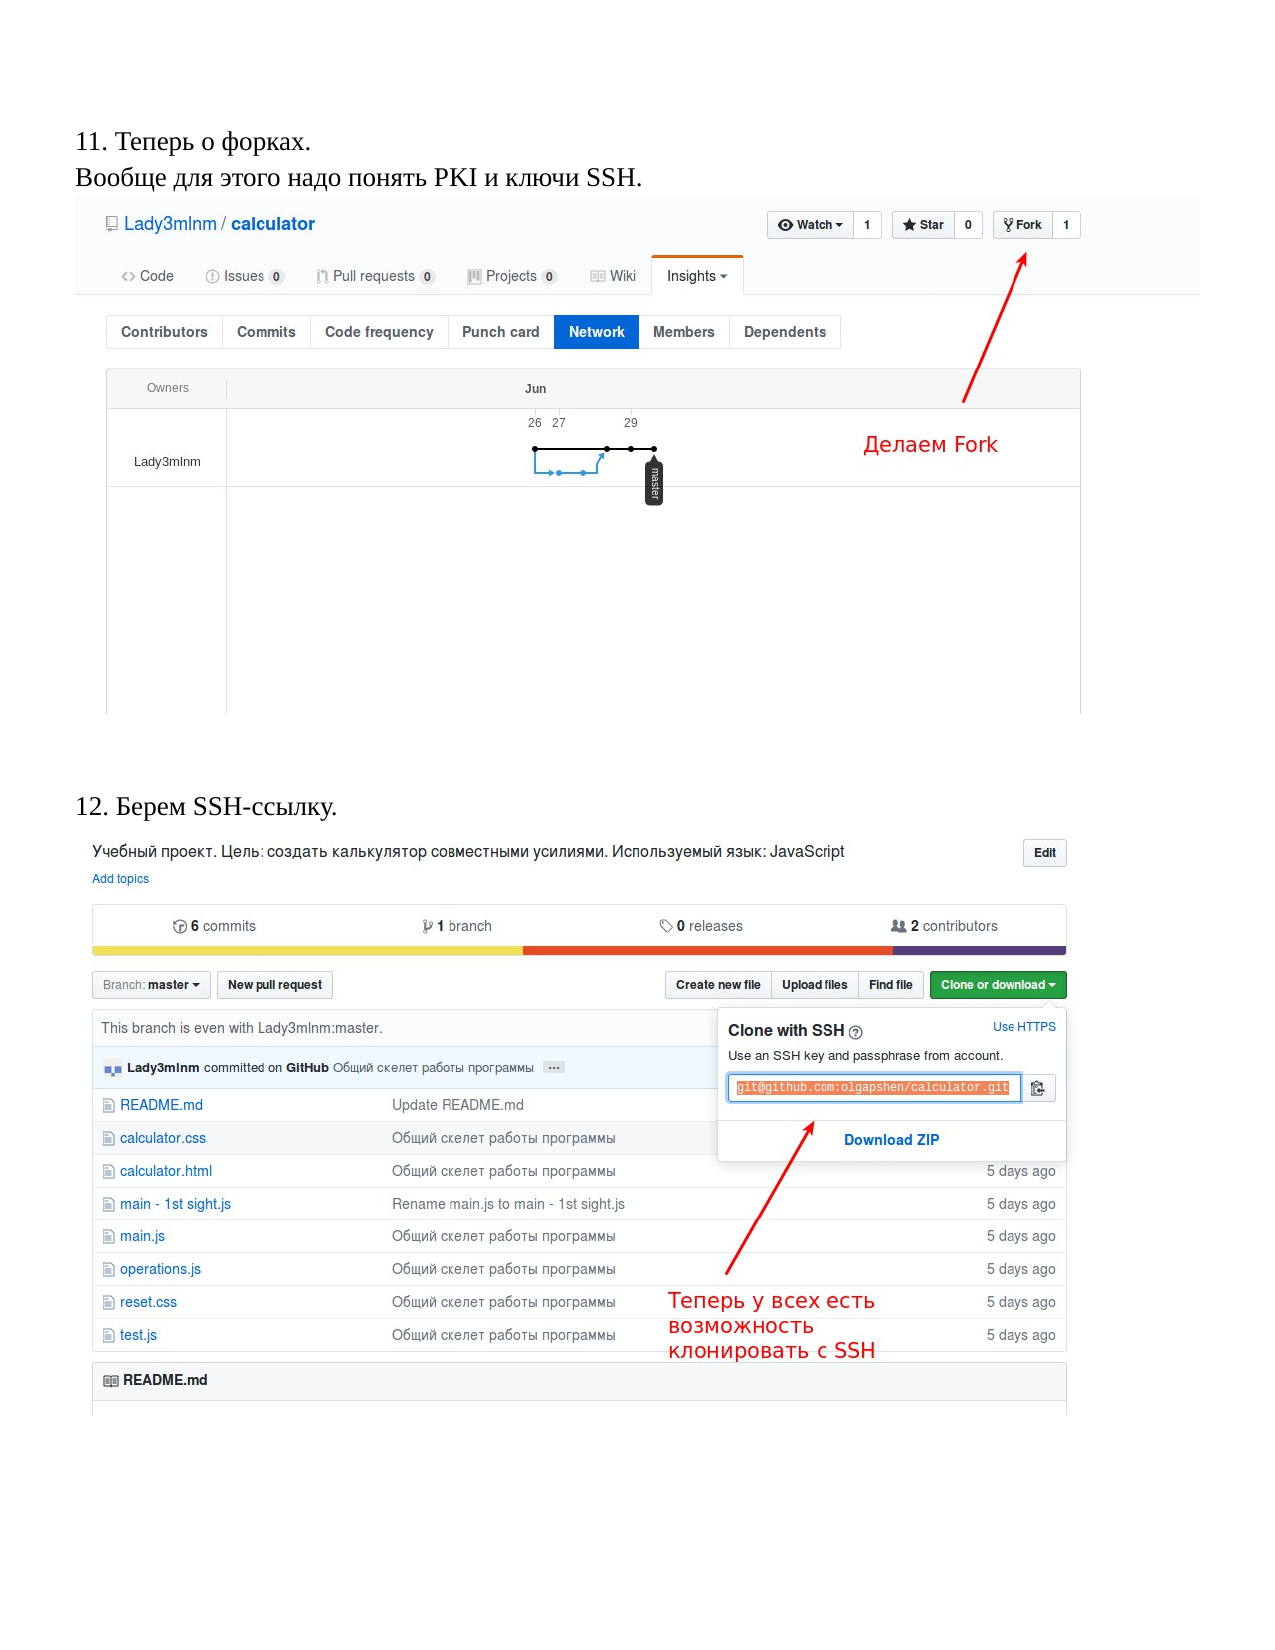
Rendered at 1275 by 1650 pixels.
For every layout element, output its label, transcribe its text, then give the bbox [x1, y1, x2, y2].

text 11. Теперь о форках. [75, 125, 1200, 156]
text 12. Берем SSH-ссылку. [75, 789, 1200, 821]
text Вообще для этого надо понять PKI и ключи SSH. [75, 161, 1200, 192]
